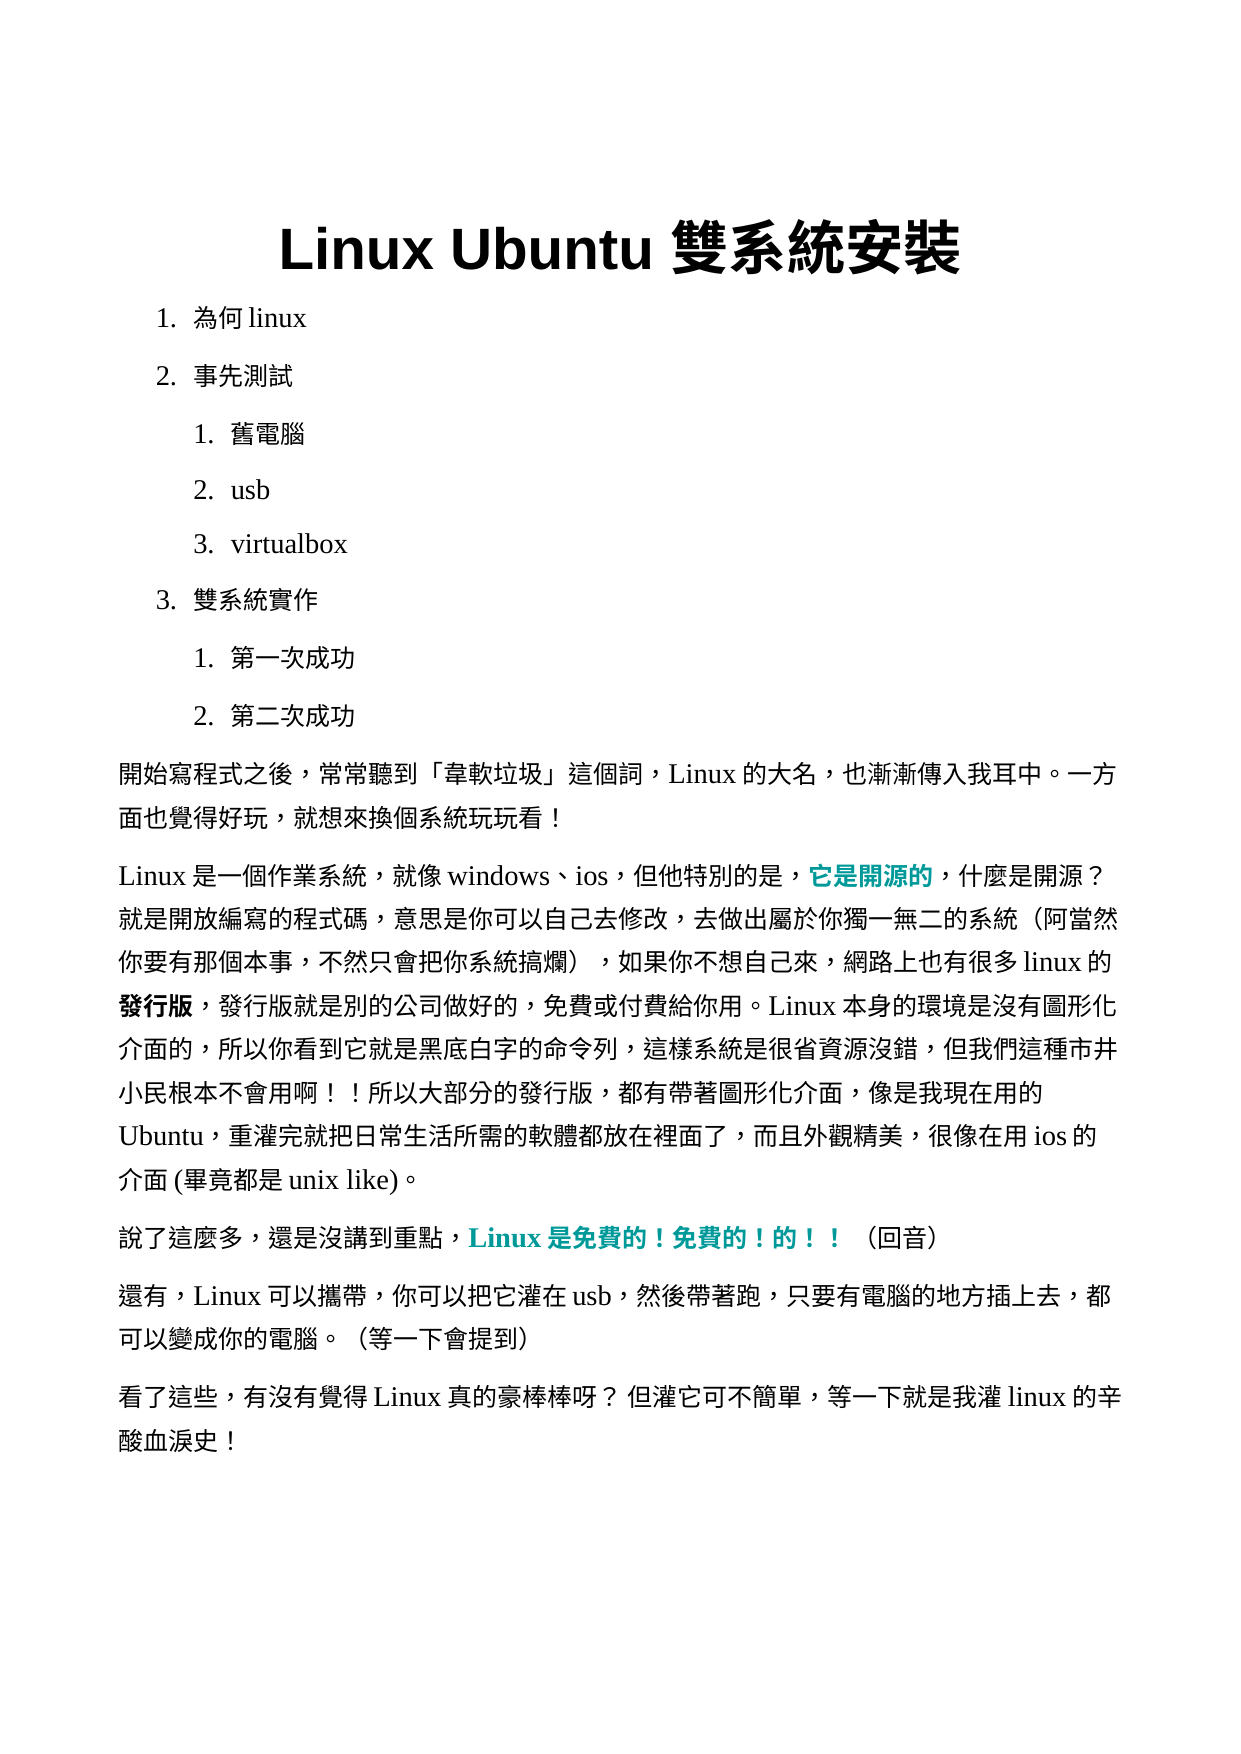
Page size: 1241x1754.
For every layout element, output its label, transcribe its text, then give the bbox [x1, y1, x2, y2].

text 看了這些，有沒有覺得Linux真的豪棒棒呀？ 但灌它可不簡單，等一下就是我灌linux的辛酸血淚史！ [118, 1378, 1122, 1457]
list 第一次成功 [193, 638, 1122, 675]
list 第二次成功 [193, 697, 1122, 733]
text Linux是一個作業系統，就像windows、ios，但他特別的是，它是開源的，什麼是開源？就是開放編寫的程式碼，意思是你可以自己去修改，去做出屬於你獨一無二的系統（阿當然你要有那個本事，不然只會把你系統搞爛），如果你不想自己來，網路上也有很多linux的發行版，發行版就是別的公司做好的，免費或付費給你用。Linux本身的環境是沒有圖形化介面的，所以你看到它就是黑底白字的命令列，這樣系統是很省資源沒錯，但我們這種市井小民根本不會用啊！！所以大部分的發行版，都有帶著圖形化介面，像是我現在用的Ubuntu，重灌完就把日常生活所需的軟體都放在裡面了，而且外觀精美，很像在用ios的介面 (畢竟都是unix like)。 [118, 856, 1122, 1196]
list 雙系統實作 [156, 581, 1122, 617]
list 事先測試 [156, 356, 1122, 393]
text 說了這麼多，還是沒講到重點，Linux是免費的！免費的！的！！ （回音） [118, 1218, 1122, 1254]
list usb [193, 472, 1122, 505]
text 開始寫程式之後，常常聽到「韋軟垃圾」這個詞，Linux的大名，也漸漸傳入我耳中。一方面也覺得好玩，就想來換個系統玩玩看！ [118, 754, 1122, 834]
text 還有，Linux可以攜帶，你可以把它灌在usb，然後帶著跑，只要有電腦的地方插上去，都可以變成你的電腦。（等一下會提到） [118, 1276, 1122, 1356]
title Linux Ubuntu 雙系統安裝 [118, 201, 1122, 286]
list virtualbox [193, 526, 1122, 559]
list 為何linux [156, 298, 1122, 334]
list 舊電腦 [193, 414, 1122, 451]
